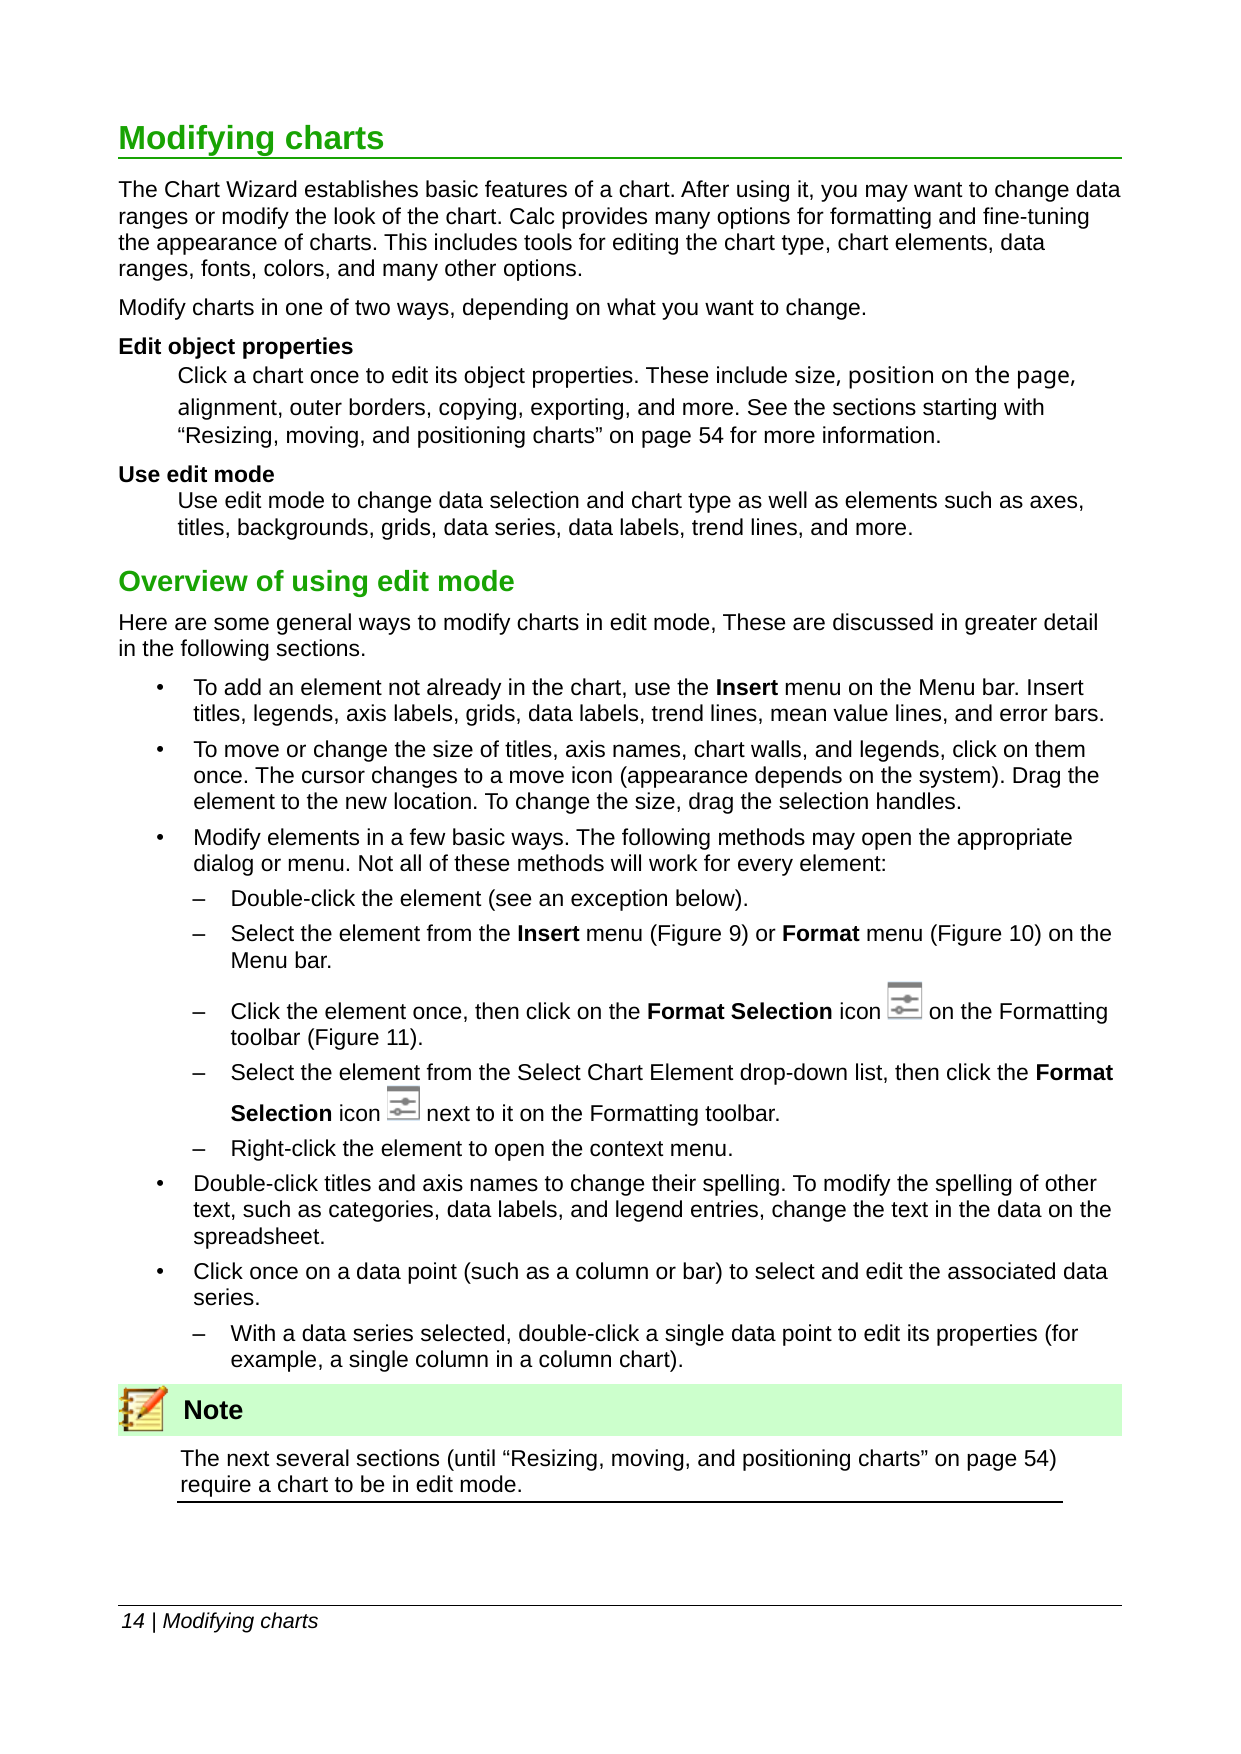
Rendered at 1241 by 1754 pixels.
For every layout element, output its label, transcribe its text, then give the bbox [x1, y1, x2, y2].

picture [887, 981, 923, 1020]
text The Chart Wizard establishes basic features of a chart. After using it, you may want to change data ranges or modify the look of the chart. Calc provides many options for formatting and fine-tuning the appearance of charts. This includes tools for editing the chart type, chart elements, data ranges, fonts, colors, and many other options. [118, 176, 1122, 282]
list To add an element not already in the chart, use the Insert menu on the Menu bar. Insert titles, legends, axis labels, grids, data labels, trend lines, mean value lines, and error bars. [156, 674, 1122, 727]
text Use edit mode to change data selection and chart type as well as elements such as axes, titles, backgrounds, grids, data series, data labels, trend lines, and more. [177, 487, 1122, 540]
list Select the element from the Insert menu (Figure 9) or Format menu (Figure 10) on the Menu bar. [192, 920, 1122, 973]
list Click once on a data point (such as a column or bar) to select and edit the associated data series. [156, 1258, 1122, 1311]
list Double-click the element (see an exception below). [192, 885, 1122, 911]
text Modify charts in one of two ways, depending on what you want to change. [118, 294, 1122, 321]
list Click the element once, then click on the Format Selection icon on the Formatting toolbar (Figure 11). [192, 982, 1122, 1050]
list Select the element from the Select Chart Element drop-down list, then click the Format Selection icon next to it on the Formatting toolbar. [192, 1059, 1122, 1126]
picture [119, 1384, 170, 1435]
text The next several sections (until “Resizing, moving, and positioning charts” on page 54) require a chart to be in edit mode. [177, 1442, 1063, 1501]
text Use edit mode [118, 461, 1122, 487]
list Double-click titles and axis names to change their spelling. To modify the spelling of other text, such as categories, data labels, and legend entries, change the text in the data on the spreadsheet. [156, 1170, 1122, 1249]
text Edit object properties [118, 333, 1122, 359]
subtitle Note [118, 1384, 1122, 1436]
list To move or change the size of titles, axis names, chart walls, and legends, click on them once. The cursor changes to a move icon (appearance depends on the system). Drag the element to the new location. To change the size, drag the selection handles. [156, 736, 1122, 815]
list Modify elements in a few basic ways. The following methods may open the appropriate dialog or menu. Not all of these methods will work for every element: [156, 823, 1122, 876]
text Here are some general ways to modify charts in edit mode, These are discussed in greater detail in the following sections. [118, 609, 1122, 662]
list Right-click the element to open the context menu. [192, 1135, 1122, 1161]
text Click a chart once to edit its object properties. These include size, position on the page, alignment, outer borders, copying, exporting, and more. See the sections starting with “Resizing, moving, and positioning charts” on page 54 for more information. [177, 359, 1122, 448]
picture [387, 1085, 420, 1121]
subtitle Modifying charts [118, 118, 1122, 157]
subtitle Overview of using edit mode [118, 563, 1122, 597]
list With a data series selected, double-click a single data point to edit its properties (for example, a single column in a column chart). [192, 1319, 1122, 1372]
